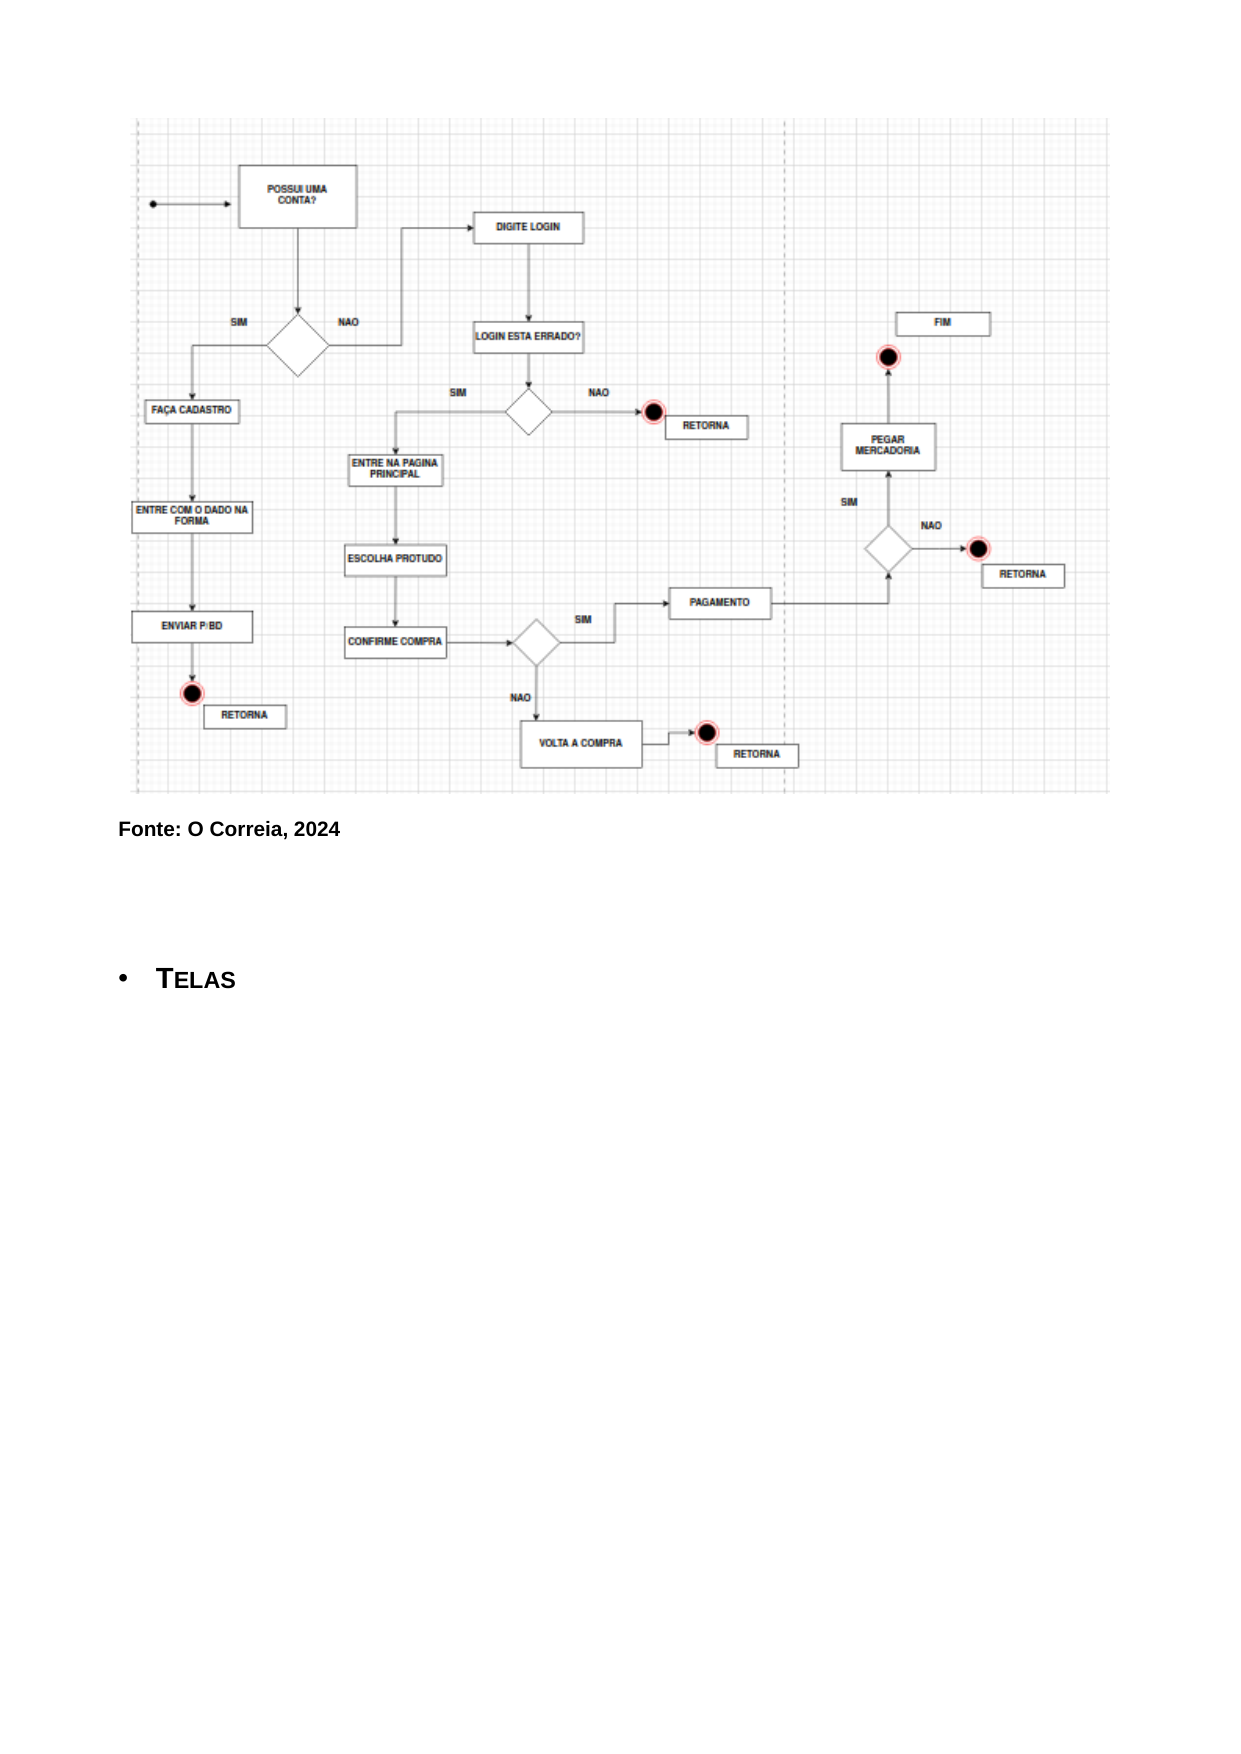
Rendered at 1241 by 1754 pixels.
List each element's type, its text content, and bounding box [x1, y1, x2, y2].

picture [130, 118, 1110, 794]
list Telas [81, 961, 1122, 994]
text Fonte: O Correia, 2024 [118, 118, 1122, 841]
